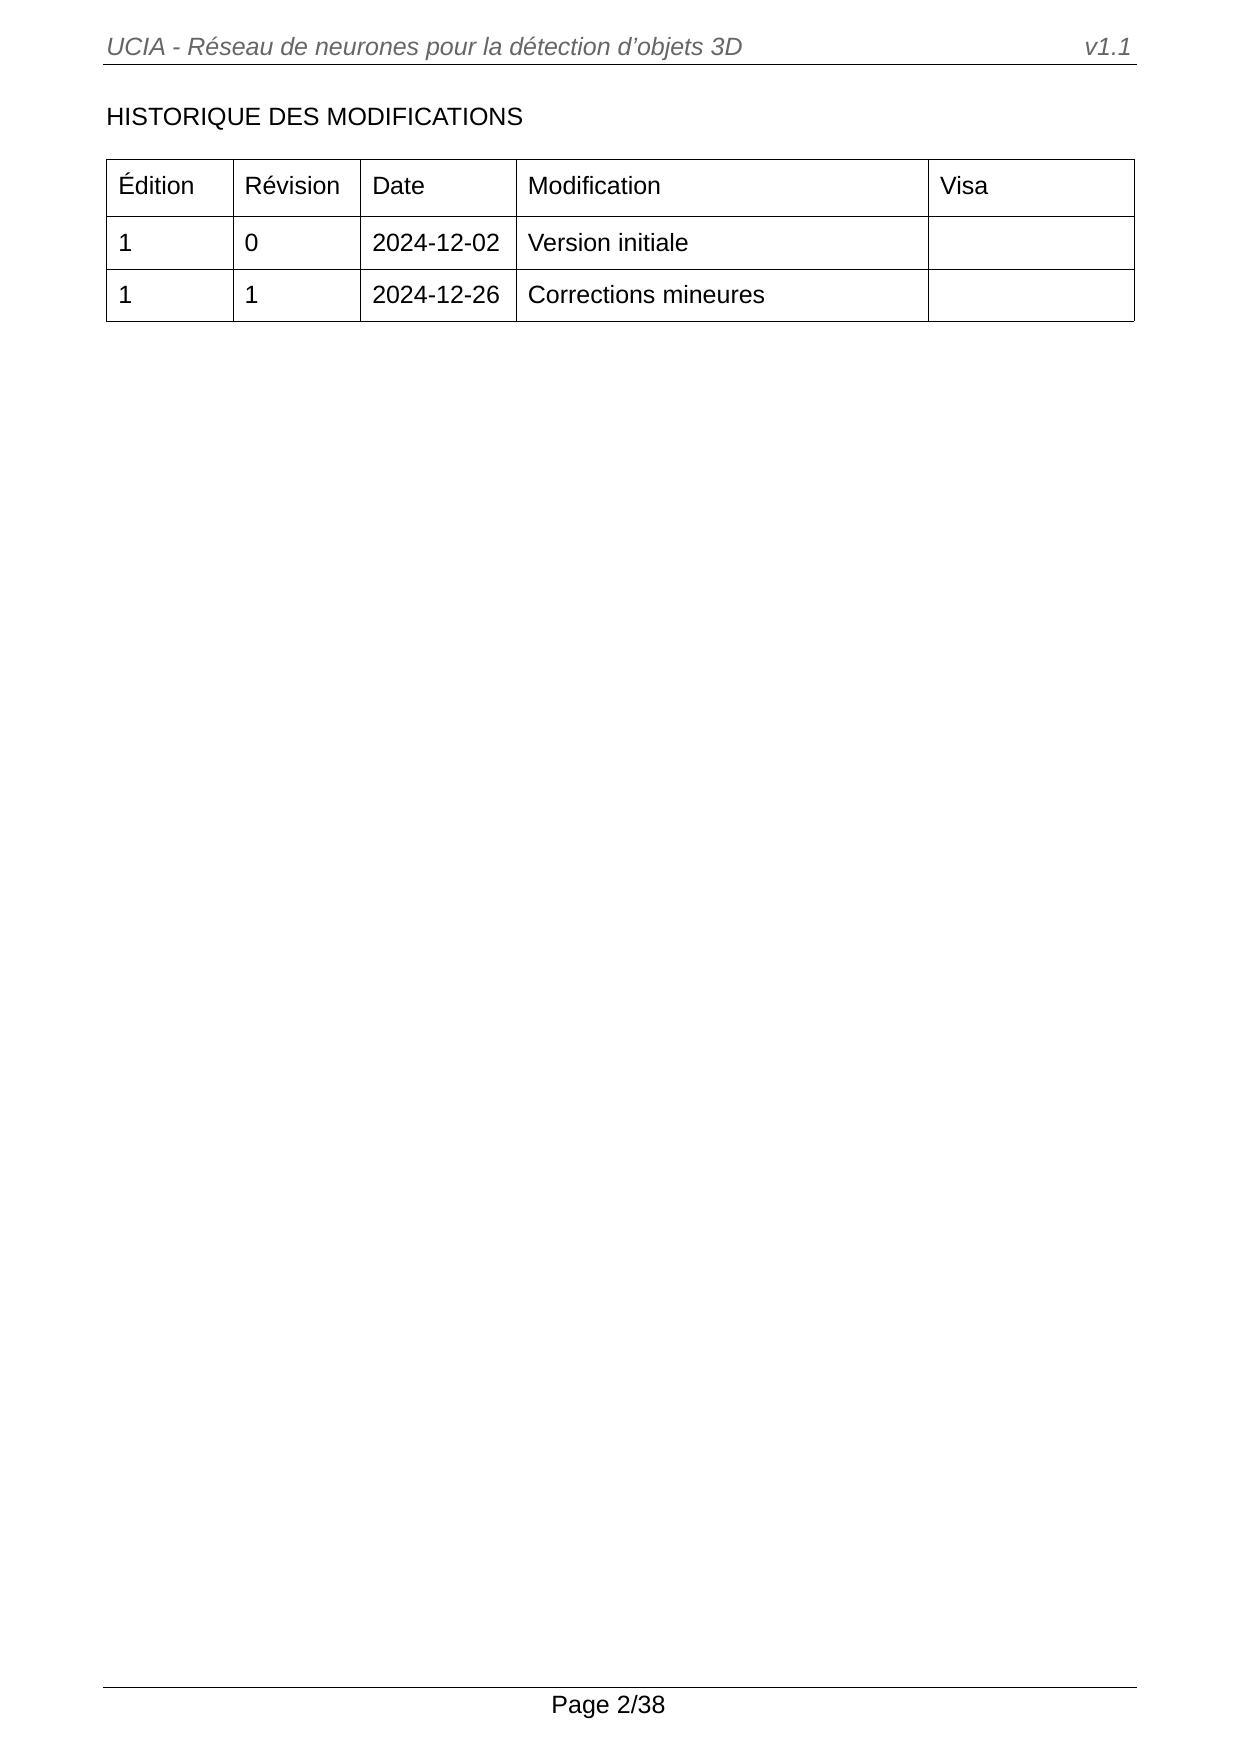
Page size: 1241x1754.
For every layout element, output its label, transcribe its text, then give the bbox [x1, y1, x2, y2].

table_header Édition [107, 160, 233, 216]
table_header Révision [234, 160, 360, 216]
table_cell Version initiale [517, 217, 928, 268]
table_cell 0 [234, 217, 360, 268]
table_cell 1 [107, 217, 233, 268]
table_header Date [361, 160, 516, 216]
table_cell Corrections mineures [517, 270, 928, 321]
table_cell [929, 270, 1134, 321]
table_header Visa [929, 160, 1134, 216]
table_cell 2024-12-02 [361, 217, 516, 268]
table_header Modification [517, 160, 928, 216]
table_cell [929, 217, 1134, 268]
text HISTORIQUE DES MODIFICATIONS [106, 102, 1134, 131]
table_cell 1 [107, 270, 233, 321]
table_cell 2024-12-26 [361, 270, 516, 321]
table_cell 1 [234, 270, 360, 321]
